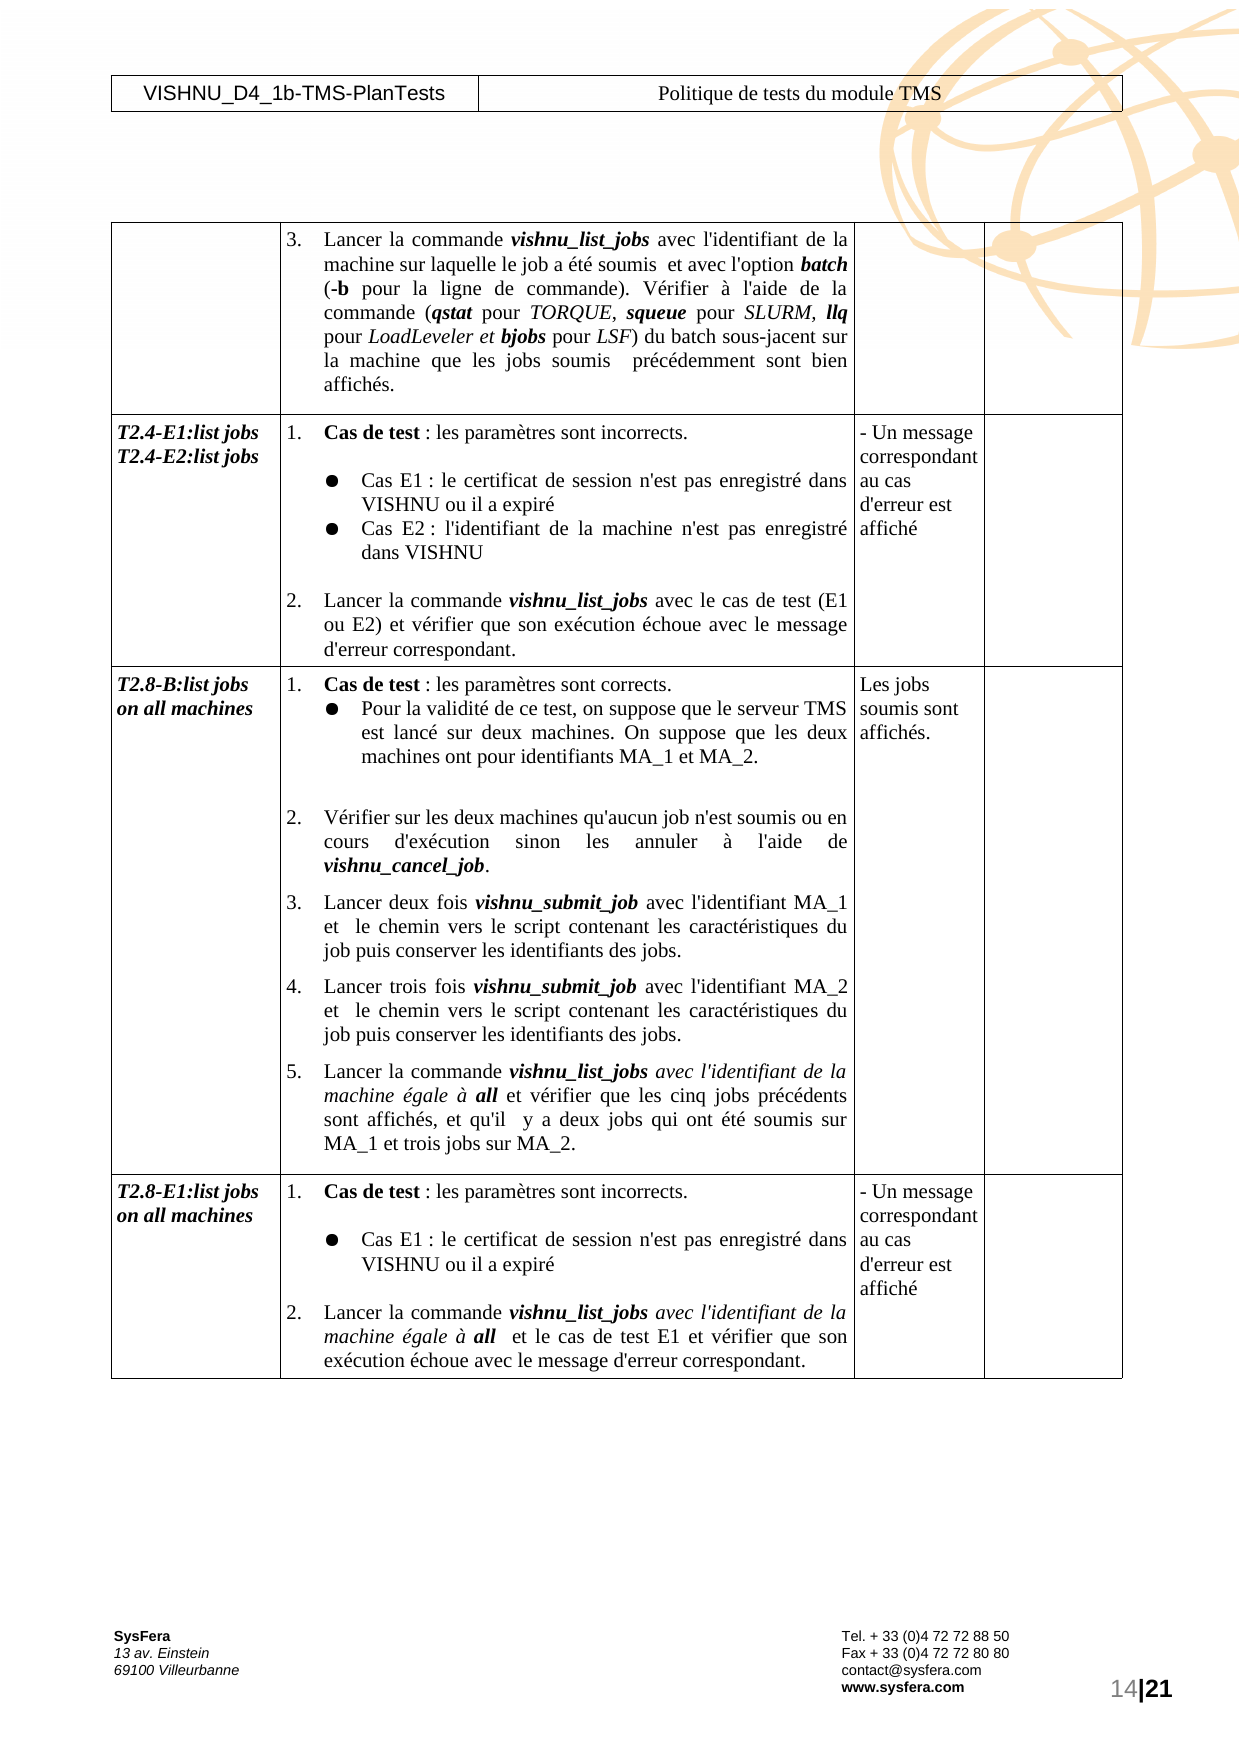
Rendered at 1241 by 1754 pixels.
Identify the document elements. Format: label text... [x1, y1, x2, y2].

table_cell Cas de test : les paramètres sont corrects. Lancer la soumission d'un job avec le script en entrée de la commande choisie ci-dessous selon les cas suivants : Cas 1 : Le Batch scheduler Torque est installé sur la machine cible Lancer la commande 'ssh <host> qsub' Cas 2 : Le Batch scheduler LoadLeveler est installé sur la machine cible Lancer la commande 'ssh <host> llsubmit' Cas 3 : Le Batch scheduler SLURM est installé sur la machine cible Lancer la commande 'ssh <host> sbatch' Cas 4 : Le Batch scheduler LSF est installé sur la machine cible Lancer la commande 'ssh <host> bsub' Lancer la commande vishnu_list_jobs avec l'identifiant de la machine sur laquelle le job a été soumis et avec l'option batch (-b pour la ligne de commande). Vérifier à l'aide de la commande (qstat pour TORQUE, squeue pour SLURM, llq pour LoadLeveler et bjobs pour LSF) du batch sous-jacent sur la machine que les jobs soumis précédemment sont bien affichés. [281, 351, 854, 414]
picture [985, 223, 1122, 349]
table_cell Cas de test : les paramètres sont incorrects. Cas E1 : le certificat de session n'est pas enregistré dans VISHNU ou il a expiré Cas E2 : l'identifiant de la machine n'est pas enregistré dans VISHNU Lancer la commande vishnu_list_jobs avec le cas de test (E1 ou E2) et vérifier que son exécution échoue avec le message d'erreur correspondant. [281, 415, 854, 666]
table_cell Cas de test : les paramètres sont incorrects. Cas E1 : le certificat de session n'est pas enregistré dans VISHNU ou il a expiré Lancer la commande vishnu_list_jobs avec l'identifiant de la machine égale à all et le cas de test E1 et vérifier que son exécution échoue avec le message d'erreur correspondant. [281, 1175, 854, 1377]
picture [855, 223, 984, 349]
table_cell Les jobs soumis sont affichés. [855, 667, 984, 1173]
table_cell [855, 351, 984, 414]
table_cell [112, 351, 280, 414]
table_cell - Un message correspondant au cas d'erreur est affiché [855, 1175, 984, 1377]
table_cell Cas de test : les paramètres sont corrects. Pour la validité de ce test, on suppose que le serveur TMS est lancé sur deux machines. On suppose que les deux machines ont pour identifiants MA_1 et MA_2. Vérifier sur les deux machines qu'aucun job n'est soumis ou en cours d'exécution sinon les annuler à l'aide de vishnu_cancel_job. Lancer deux fois vishnu_submit_job avec l'identifiant MA_1 et le chemin vers le script contenant les caractéristiques du job puis conserver les identifiants des jobs. Lancer trois fois vishnu_submit_job avec l'identifiant MA_2 et le chemin vers le script contenant les caractéristiques du job puis conserver les identifiants des jobs. Lancer la commande vishnu_list_jobs avec l'identifiant de la machine égale à all et vérifier que les cinq jobs précédents sont affichés, et qu'il y a deux jobs qui ont été soumis sur MA_1 et trois jobs sur MA_2. [281, 667, 854, 1173]
table_cell [985, 351, 1122, 414]
table_cell - Un message correspondant au cas d'erreur est affiché [855, 415, 984, 666]
table_cell [985, 667, 1122, 1173]
table_cell T2.8-B:list jobs on all machines [112, 667, 280, 1173]
picture [281, 223, 854, 349]
table_cell T2.4-E1:list jobs T2.4-E2:list jobs [112, 415, 280, 666]
picture [1, 9, 1239, 349]
table_cell [985, 1175, 1122, 1377]
picture [112, 223, 280, 349]
table_cell [985, 415, 1122, 666]
table_cell T2.8-E1:list jobs on all machines [112, 1175, 280, 1377]
